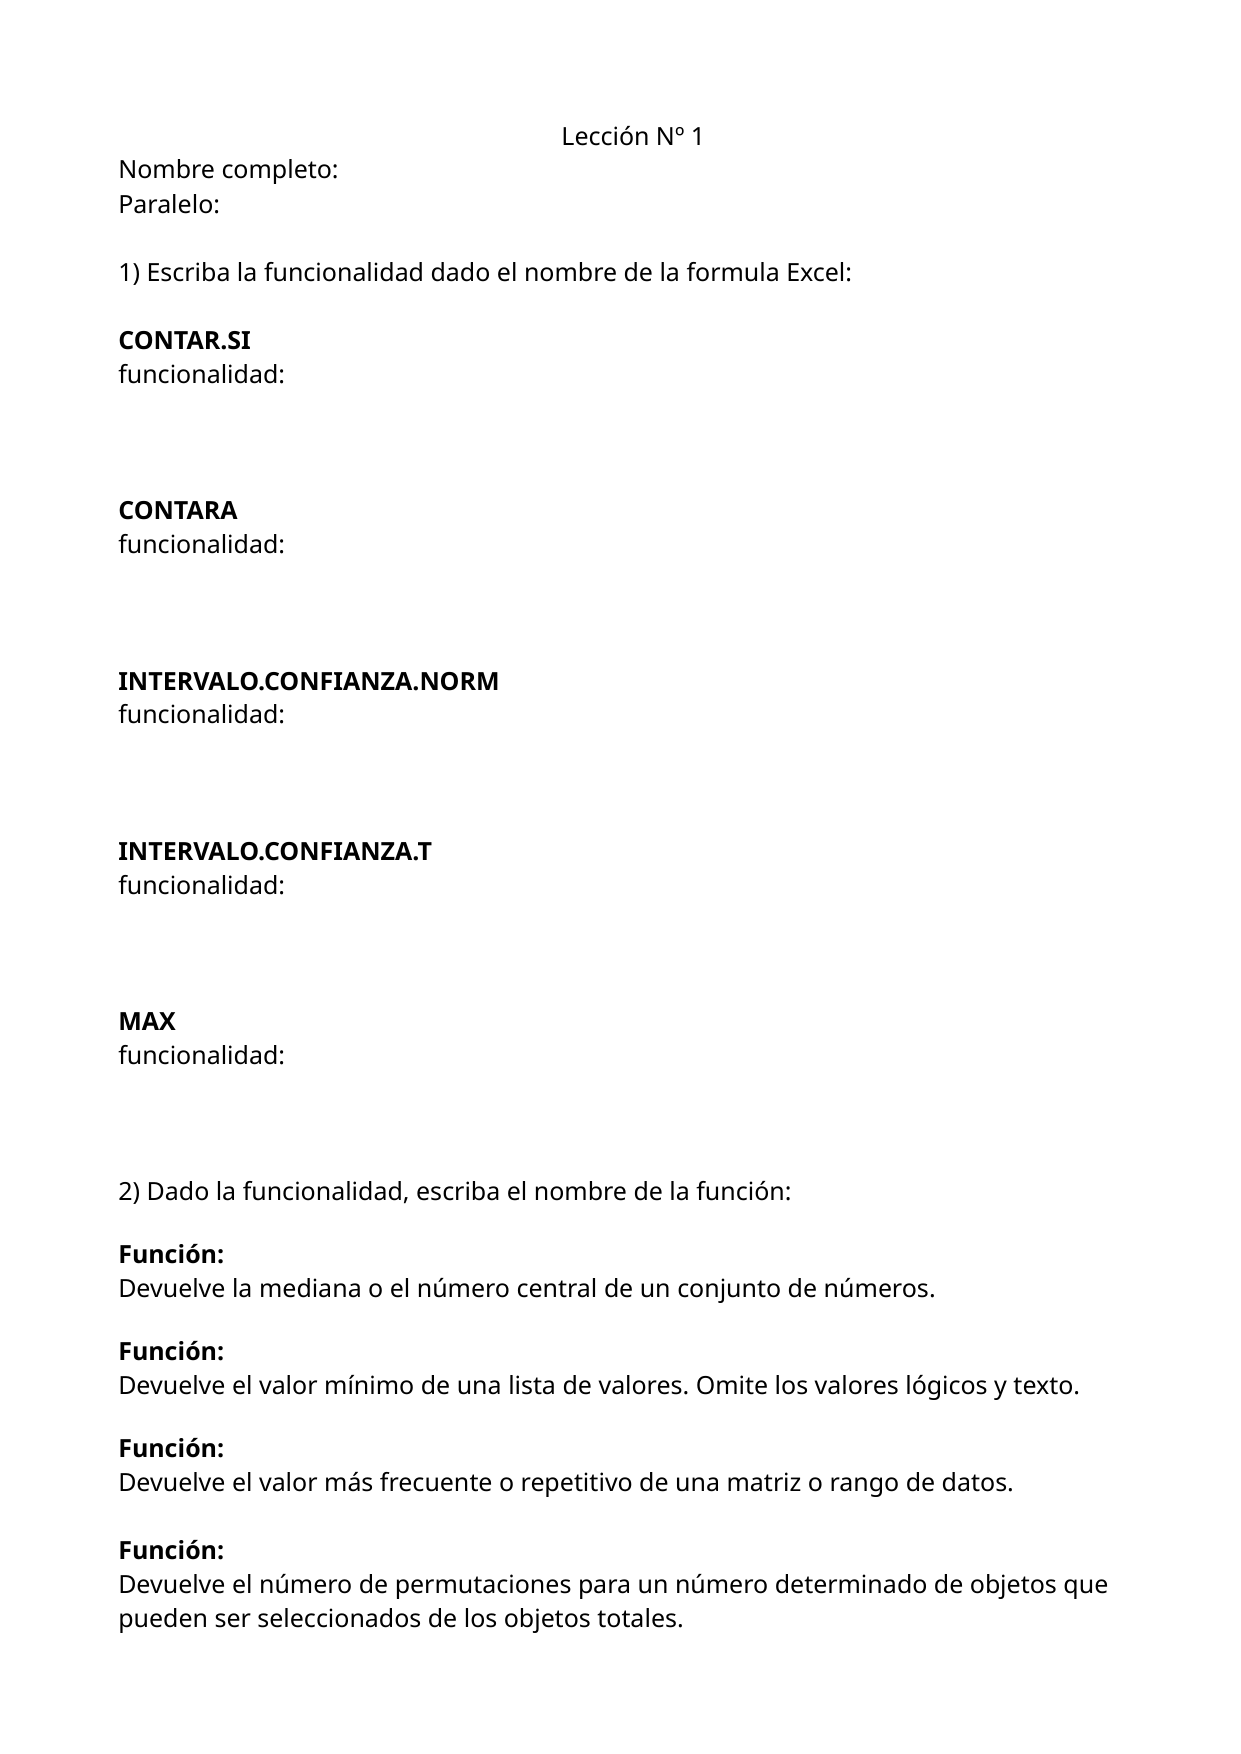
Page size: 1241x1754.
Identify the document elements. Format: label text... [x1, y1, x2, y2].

text MAX [118, 1004, 1122, 1038]
text Función: [118, 1431, 1122, 1465]
text Devuelve el número de permutaciones para un número determinado de objetos que pueden ser seleccionados de los objetos totales. [118, 1567, 1122, 1635]
text Función: [118, 1334, 1122, 1368]
text Devuelve el valor mínimo de una lista de valores. Omite los valores lógicos y texto. [118, 1368, 1122, 1402]
text Función: [118, 1237, 1122, 1271]
text 1) Escriba la funcionalidad dado el nombre de la formula Excel: [118, 254, 1122, 288]
text 2) Dado la funcionalidad, escriba el nombre de la función: [118, 1174, 1122, 1208]
text Nombre completo: [118, 152, 1122, 186]
text Devuelve el valor más frecuente o repetitivo de una matriz o rango de datos. [118, 1465, 1122, 1499]
text INTERVALO.CONFIANZA.T [118, 833, 1122, 867]
text funcionalidad: [118, 867, 1122, 902]
text Devuelve la mediana o el número central de un conjunto de números. [118, 1271, 1122, 1305]
text INTERVALO.CONFIANZA.NORM [118, 663, 1122, 697]
text Lección Nº 1 [118, 118, 1122, 152]
text funcionalidad: [118, 357, 1122, 391]
text Función: [118, 1533, 1122, 1567]
text CONTAR.SI [118, 322, 1122, 357]
text funcionalidad: [118, 697, 1122, 731]
text CONTARA [118, 493, 1122, 527]
text Paralelo: [118, 186, 1122, 220]
text funcionalidad: [118, 1038, 1122, 1072]
text funcionalidad: [118, 527, 1122, 561]
